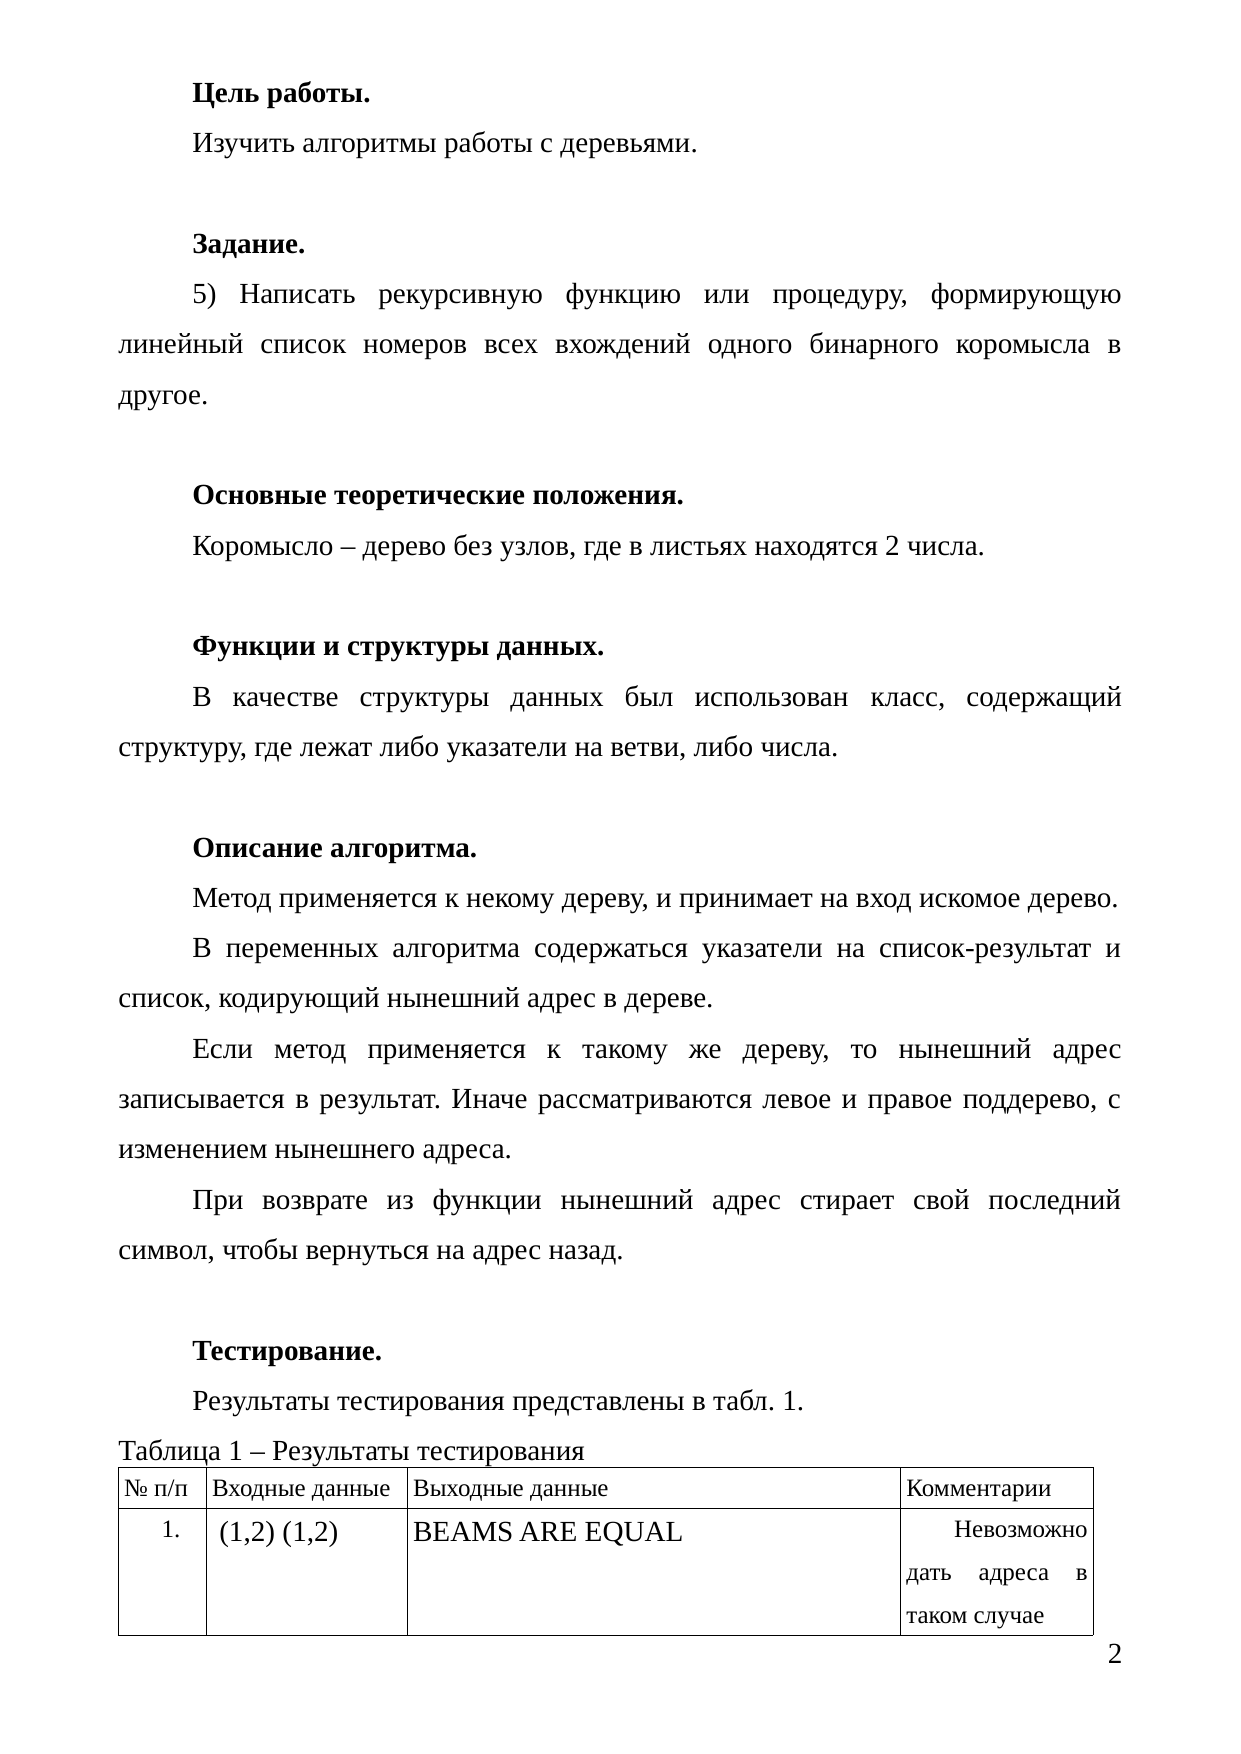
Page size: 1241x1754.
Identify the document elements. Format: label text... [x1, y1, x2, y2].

text Если метод применяется к такому же дереву, то нынешний адрес записывается в результат. Иначе рассматриваются левое и правое поддерево, с изменением нынешнего адреса. [118, 1031, 1122, 1165]
text Описание алгоритма. [118, 830, 1122, 863]
text Результаты тестирования представлены в табл. 1. [118, 1383, 1122, 1417]
text В переменных алгоритма содержаться указатели на список-результат и список, кодирующий нынешний адрес в дереве. [118, 930, 1122, 1014]
table_header № п/п [119, 1468, 206, 1508]
table_header Выходные данные [408, 1468, 900, 1508]
table_cell Невозможно дать адреса в таком случае [901, 1509, 1093, 1635]
table_cell [119, 1509, 206, 1635]
subtitle Основные теоретические положения. [118, 477, 1122, 511]
subtitle Задание. [118, 226, 1122, 259]
subtitle Функции и структуры данных. [118, 628, 1122, 662]
table_cell BEAMS ARE EQUAL [408, 1509, 900, 1635]
text При возврате из функции нынешний адрес стирает свой последний символ, чтобы вернуться на адрес назад. [118, 1182, 1122, 1266]
text Метод применяется к некому дереву, и принимает на вход искомое дерево. [118, 880, 1122, 913]
subtitle Тестирование. [118, 1333, 1122, 1366]
text Изучить алгоритмы работы с деревьями. [118, 125, 1122, 159]
subtitle Цель работы. [118, 75, 1122, 108]
text В качестве структуры данных был использован класс, содержащий структуру, где лежат либо указатели на ветви, либо числа. [118, 679, 1122, 763]
table_header Комментарии [901, 1468, 1093, 1508]
text Таблица 1 – Результаты тестирования [118, 1433, 1122, 1467]
text 5) Написать рекурсивную функцию или процедуру, формирующую линейный список номеров всех вхождений одного бинарного коромысла в другое. [118, 276, 1122, 410]
table_header Входные данные [207, 1468, 407, 1508]
table_cell (1,2) (1,2) [207, 1509, 407, 1635]
text Коромысло – дерево без узлов, где в листьях находятся 2 числа. [118, 528, 1122, 561]
